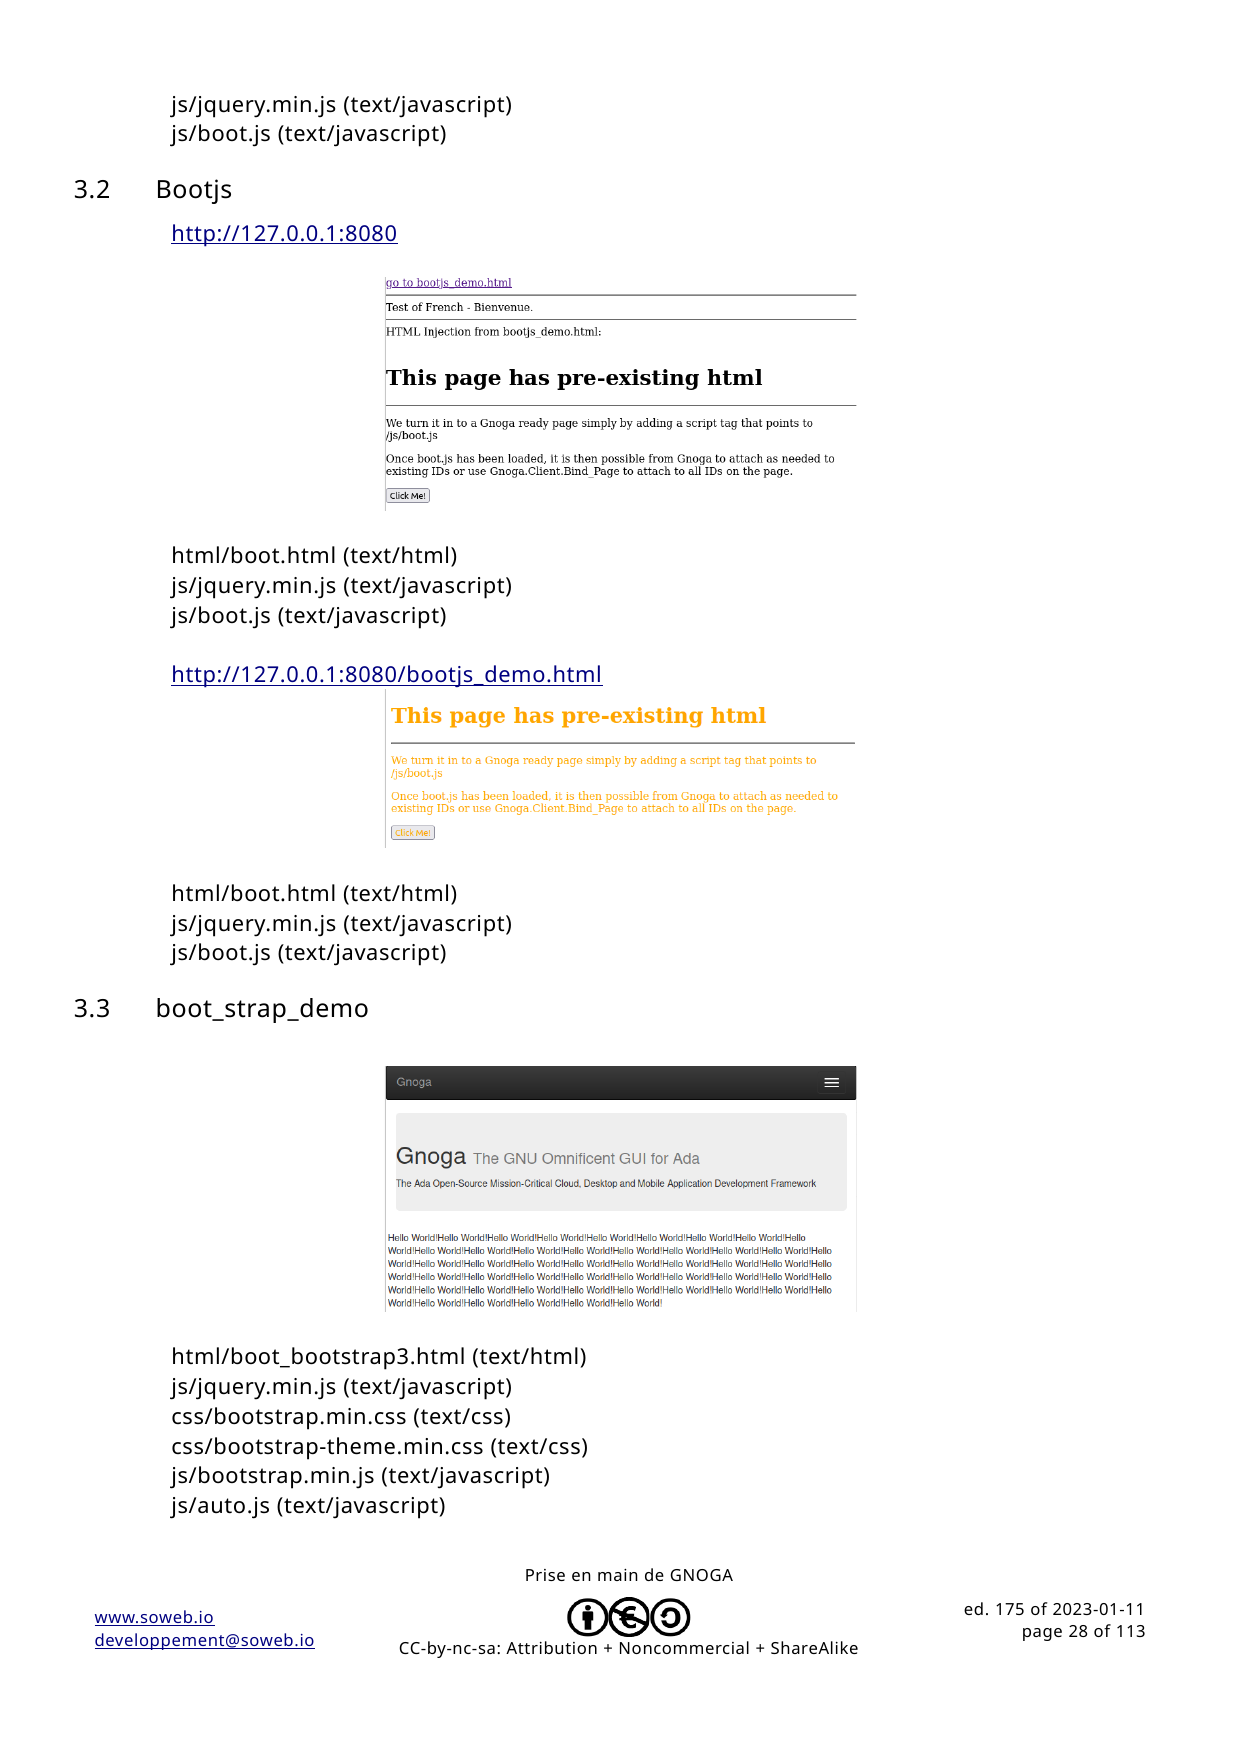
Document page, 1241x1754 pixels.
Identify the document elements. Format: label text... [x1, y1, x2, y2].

text js/boot.js (text/javascript) [171, 118, 1152, 148]
text js/jquery.min.js (text/javascript) [171, 908, 1152, 937]
text js/jquery.min.js (text/javascript) [171, 570, 1152, 600]
text http://127.0.0.1:8080/bootjs_demo.html [171, 659, 1152, 689]
text html/boot.html (text/html) [171, 540, 1152, 570]
text js/bootstrap.min.js (text/javascript) [171, 1461, 1152, 1490]
text js/jquery.min.js (text/javascript) [171, 88, 1152, 118]
text js/boot.js (text/javascript) [171, 937, 1152, 967]
picture [383, 277, 857, 511]
picture [383, 689, 857, 848]
text js/jquery.min.js (text/javascript) [171, 1371, 1152, 1401]
text html/boot_bootstrap3.html (text/html) [171, 1341, 1152, 1371]
text js/auto.js (text/javascript) [171, 1490, 1152, 1520]
text css/bootstrap.min.css (text/css) [171, 1401, 1152, 1431]
picture [566, 1597, 691, 1637]
text css/bootstrap-theme.min.css (text/css) [171, 1431, 1152, 1461]
subtitle Bootjs [74, 172, 1152, 206]
text js/boot.js (text/javascript) [171, 600, 1152, 629]
subtitle boot_strap_demo [74, 991, 1152, 1025]
text html/boot.html (text/html) [171, 878, 1152, 908]
text http://127.0.0.1:8080 [171, 218, 1152, 247]
picture [383, 1066, 857, 1312]
